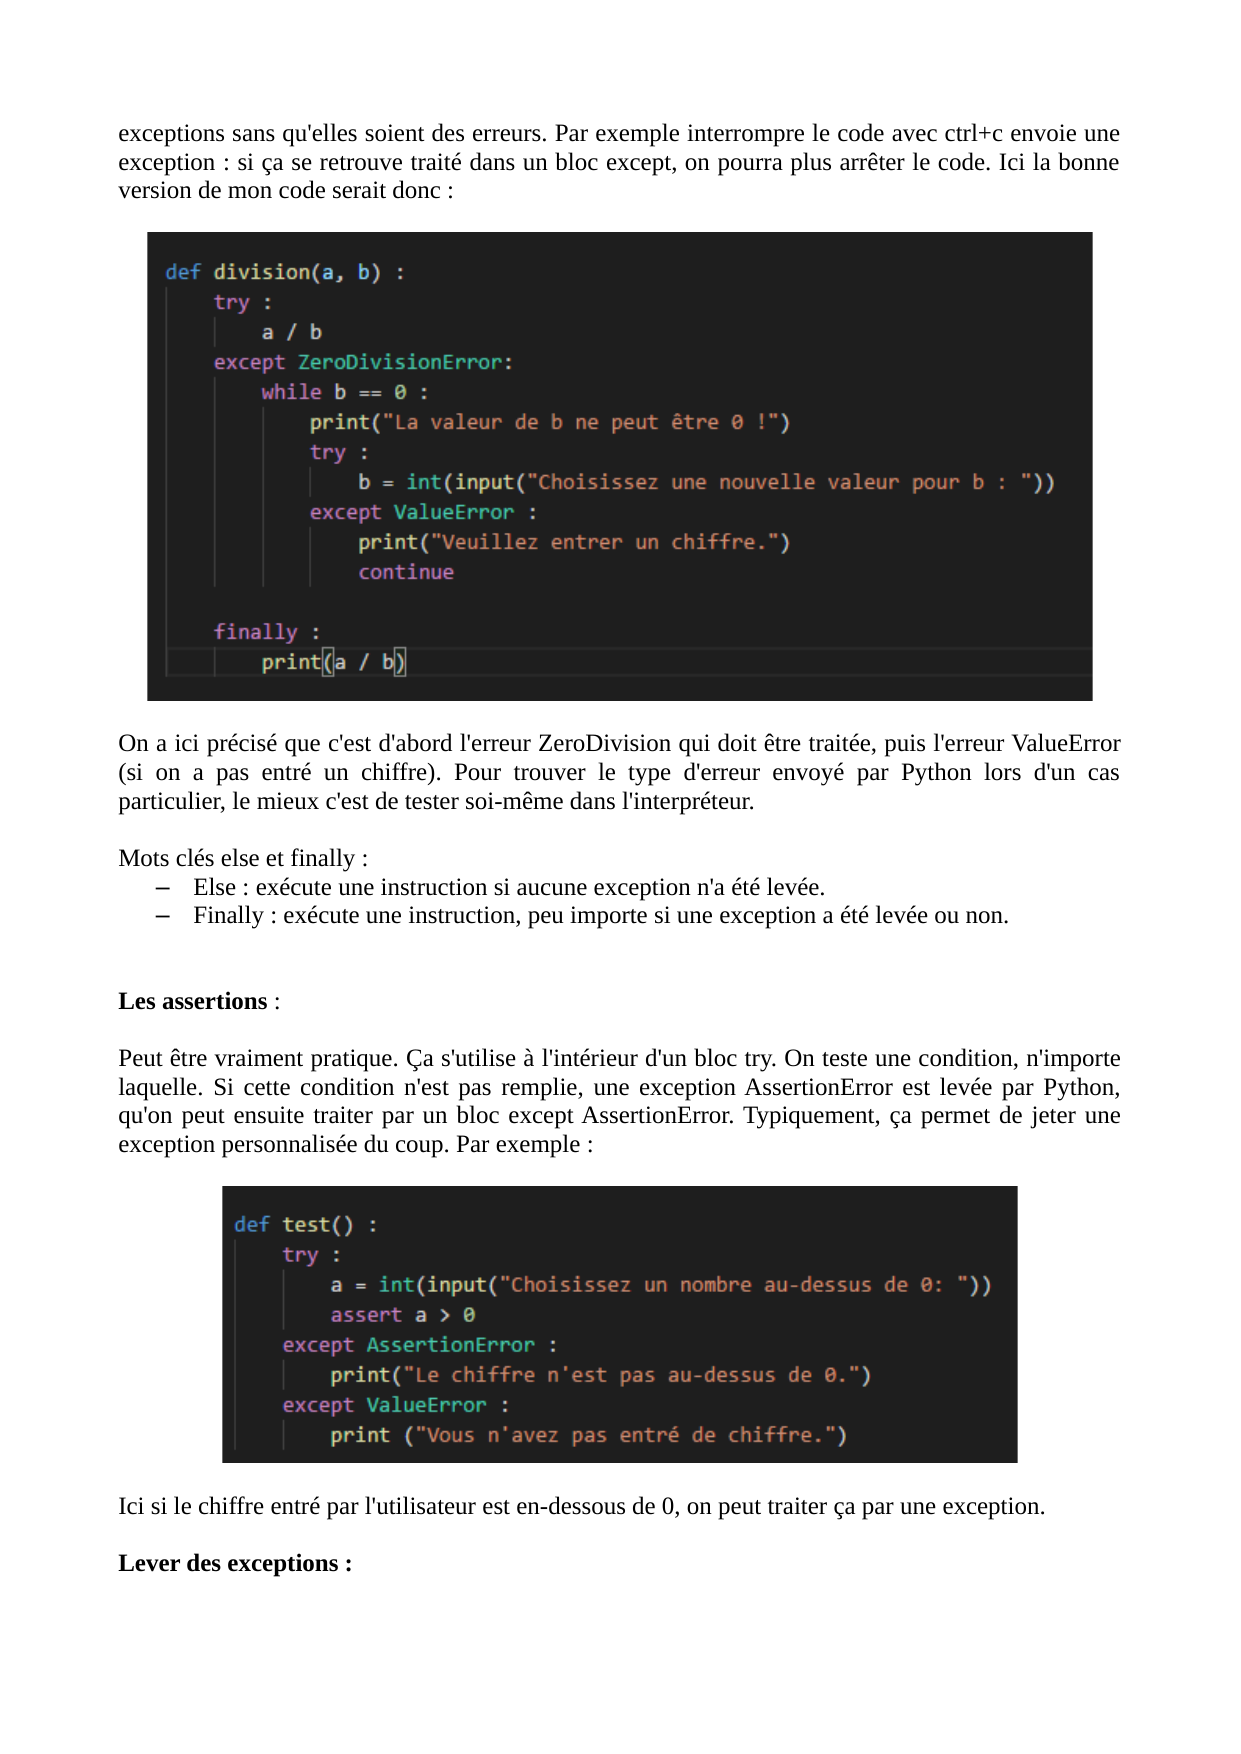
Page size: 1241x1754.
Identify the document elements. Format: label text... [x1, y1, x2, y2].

text Ici si le chiffre entré par l'utilisateur est en-dessous de 0, on peut traiter ça par une exception. [118, 1491, 1122, 1520]
list Else : exécute une instruction si aucune exception n'a été levée. [156, 872, 1122, 900]
text Mots clés else et finally : [118, 843, 1122, 872]
text Peut être vraiment pratique. Ça s'utilise à l'intérieur d'un bloc try. On teste une condition, n'importe laquelle. Si cette condition n'est pas remplie, une exception AssertionError est levée par Python, qu'on peut ensuite traiter par un bloc except AssertionError. Typiquement, ça permet de jeter une exception personnalisée du coup. Par exemple : [118, 1043, 1122, 1158]
text Lever des exceptions : [118, 1548, 1122, 1577]
text exceptions sans qu'elles soient des erreurs. Par exemple interrompre le code avec ctrl+c envoie une exception : si ça se retrouve traité dans un bloc except, on pourra plus arrêter le code. Ici la bonne version de mon code serait donc : [118, 118, 1122, 204]
text On a ici précisé que c'est d'abord l'erreur ZeroDivision qui doit être traitée, puis l'erreur ValueError (si on a pas entré un chiffre). Pour trouver le type d'erreur envoyé par Python lors d'un cas particulier, le mieux c'est de tester soi-même dans l'interpréteur. [118, 728, 1122, 814]
list Finally : exécute une instruction, peu importe si une exception a été levée ou non. [156, 900, 1122, 929]
text Les assertions : [118, 986, 1122, 1014]
